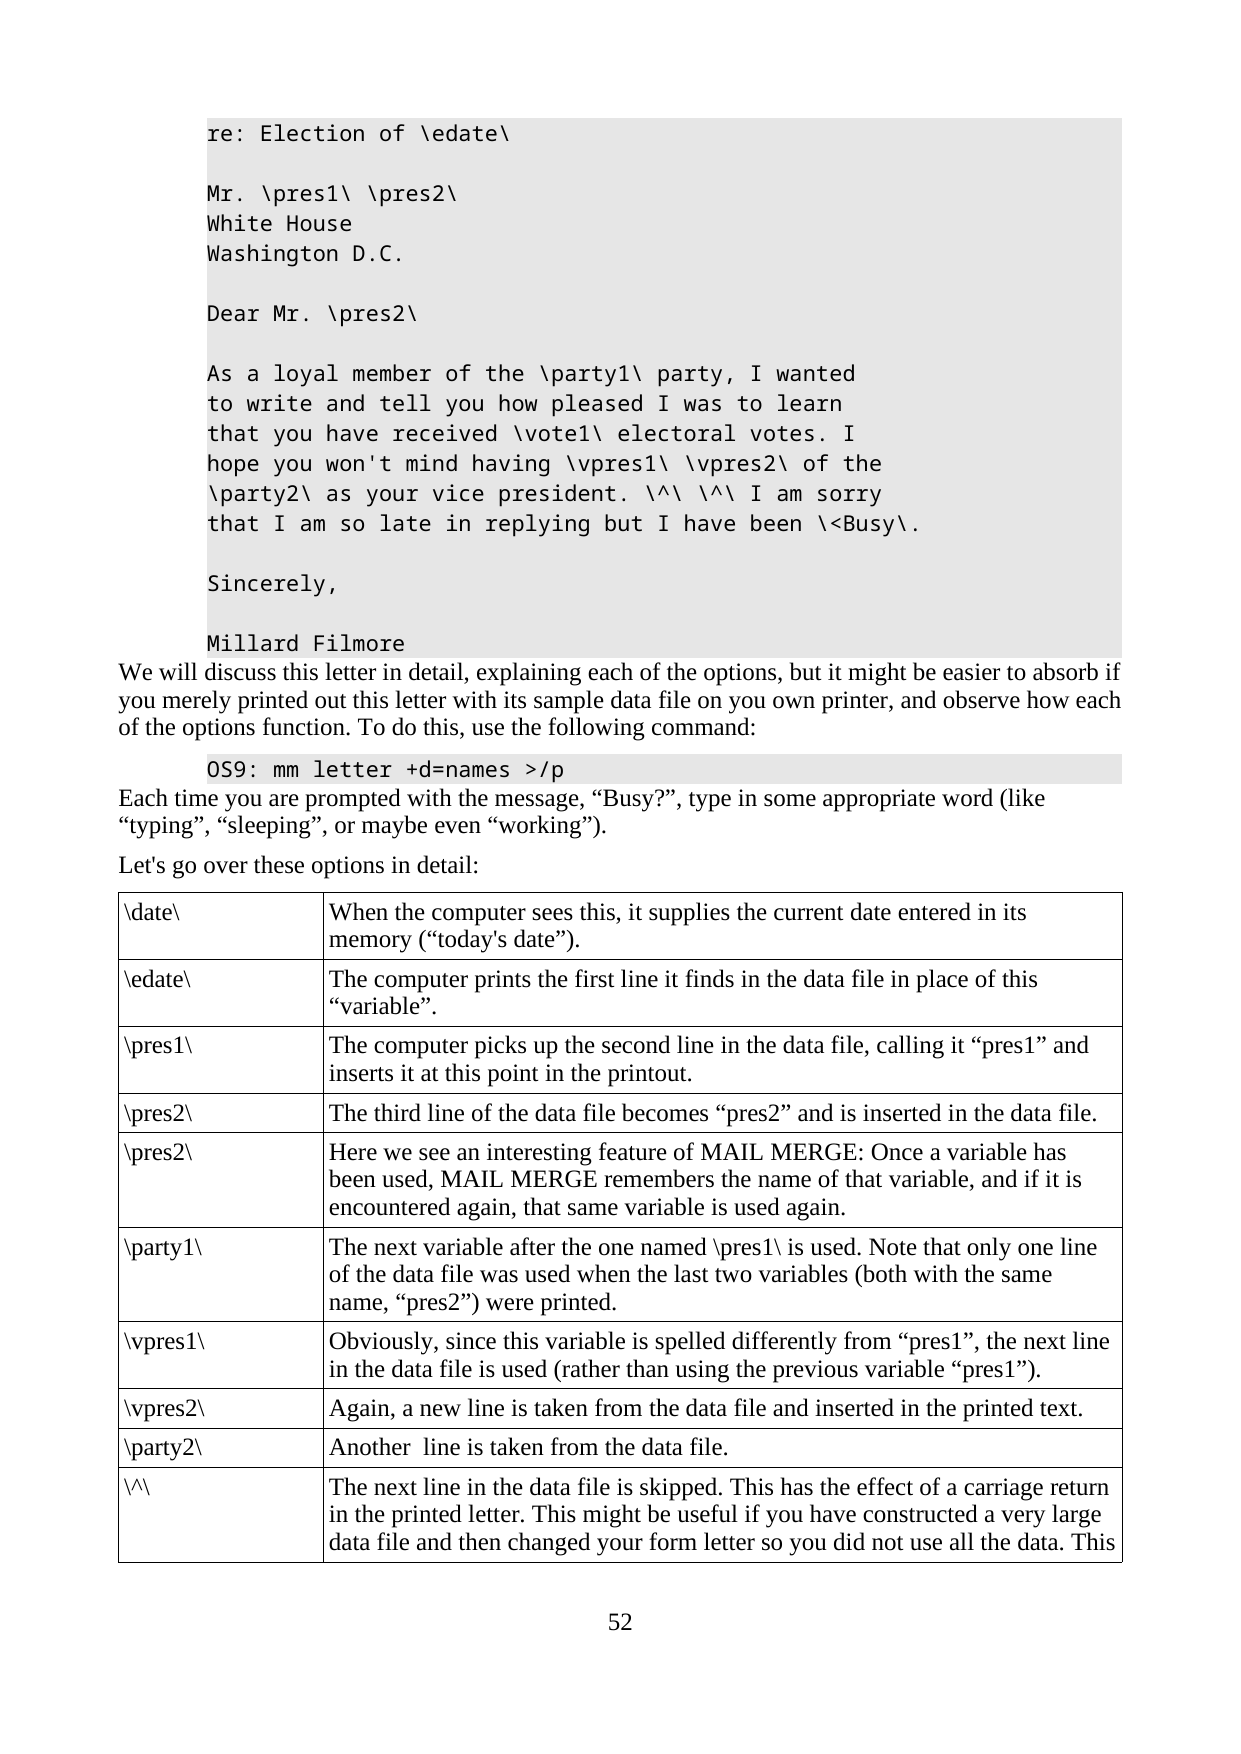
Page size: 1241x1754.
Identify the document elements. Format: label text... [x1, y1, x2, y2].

table_cell The next variable after the one named \pres1\ is used. Note that only one line of the data file was used when the last two variables (both with the same name, “pres2”) were printed. [324, 1228, 1122, 1321]
text \party2\ as your vice president. \^\ \^\ I am sorry [207, 478, 1122, 508]
table_cell \vpres2\ [119, 1389, 323, 1428]
table_cell \pres2\ [119, 1133, 323, 1227]
text Millard Filmore [207, 628, 1122, 658]
text that I am so late in replying but I have been \<Busy\. [207, 508, 1122, 538]
table_cell \party2\ [119, 1429, 323, 1467]
text Sincerely, [207, 568, 1122, 598]
text to write and tell you how pleased I was to learn [207, 388, 1122, 418]
text re: Election of \edate\ [207, 118, 1122, 148]
table_cell Again, a new line is taken from the data file and inserted in the printed text. [324, 1389, 1122, 1428]
table_cell The next line in the data file is skipped. This has the effect of a carriage return in the printed letter. This might be useful if you have constructed a very large data file and then changed your form letter so you did not use all the data. This [324, 1468, 1122, 1562]
table_cell The computer prints the first line it finds in the data file in place of this “variable”. [324, 960, 1122, 1026]
table_cell \vpres1\ [119, 1322, 323, 1388]
table_cell \party1\ [119, 1228, 323, 1321]
text Mr. \pres1\ \pres2\ [207, 178, 1122, 208]
table_cell The computer picks up the second line in the data file, calling it “pres1” and inserts it at this point in the printout. [324, 1027, 1122, 1093]
text Let's go over these options in detail: [118, 852, 1122, 879]
text As a loyal member of the \party1\ party, I wanted [207, 358, 1122, 388]
table_cell \pres1\ [119, 1027, 323, 1093]
table_cell Here we see an interesting feature of MAIL MERGE: Once a variable has been used, MAIL MERGE remembers the name of that variable, and if it is encountered again, that same variable is used again. [324, 1133, 1122, 1227]
table_cell \pres2\ [119, 1094, 323, 1132]
text Dear Mr. \pres2\ [207, 298, 1122, 328]
text hope you won't mind having \vpres1\ \vpres2\ of the [207, 448, 1122, 478]
text We will discuss this letter in detail, explaining each of the options, but it might be easier to absorb if you merely printed out this letter with its sample data file on you own printer, and observe how each of the options function. To do this, use the following command: [118, 658, 1122, 741]
table_cell Obviously, since this variable is spelled differently from “pres1”, the next line in the data file is used (rather than using the previous variable “pres1”). [324, 1322, 1122, 1388]
text Washington D.C. [207, 238, 1122, 268]
table_header \date\ [119, 893, 323, 959]
text White House [207, 208, 1122, 238]
text OS9: mm letter +d=names >/p [207, 754, 1122, 784]
table_cell Another line is taken from the data file. [324, 1429, 1122, 1467]
table_cell The third line of the data file becomes “pres2” and is inserted in the data file. [324, 1094, 1122, 1132]
table_cell \^\ [119, 1468, 323, 1562]
text that you have received \vote1\ electoral votes. I [207, 418, 1122, 448]
table_cell \edate\ [119, 960, 323, 1026]
table_header When the computer sees this, it supplies the current date entered in its memory (“today's date”). [324, 893, 1122, 959]
text Each time you are prompted with the message, “Busy?”, type in some appropriate word (like “typing”, “sleeping”, or maybe even “working”). [118, 784, 1122, 839]
